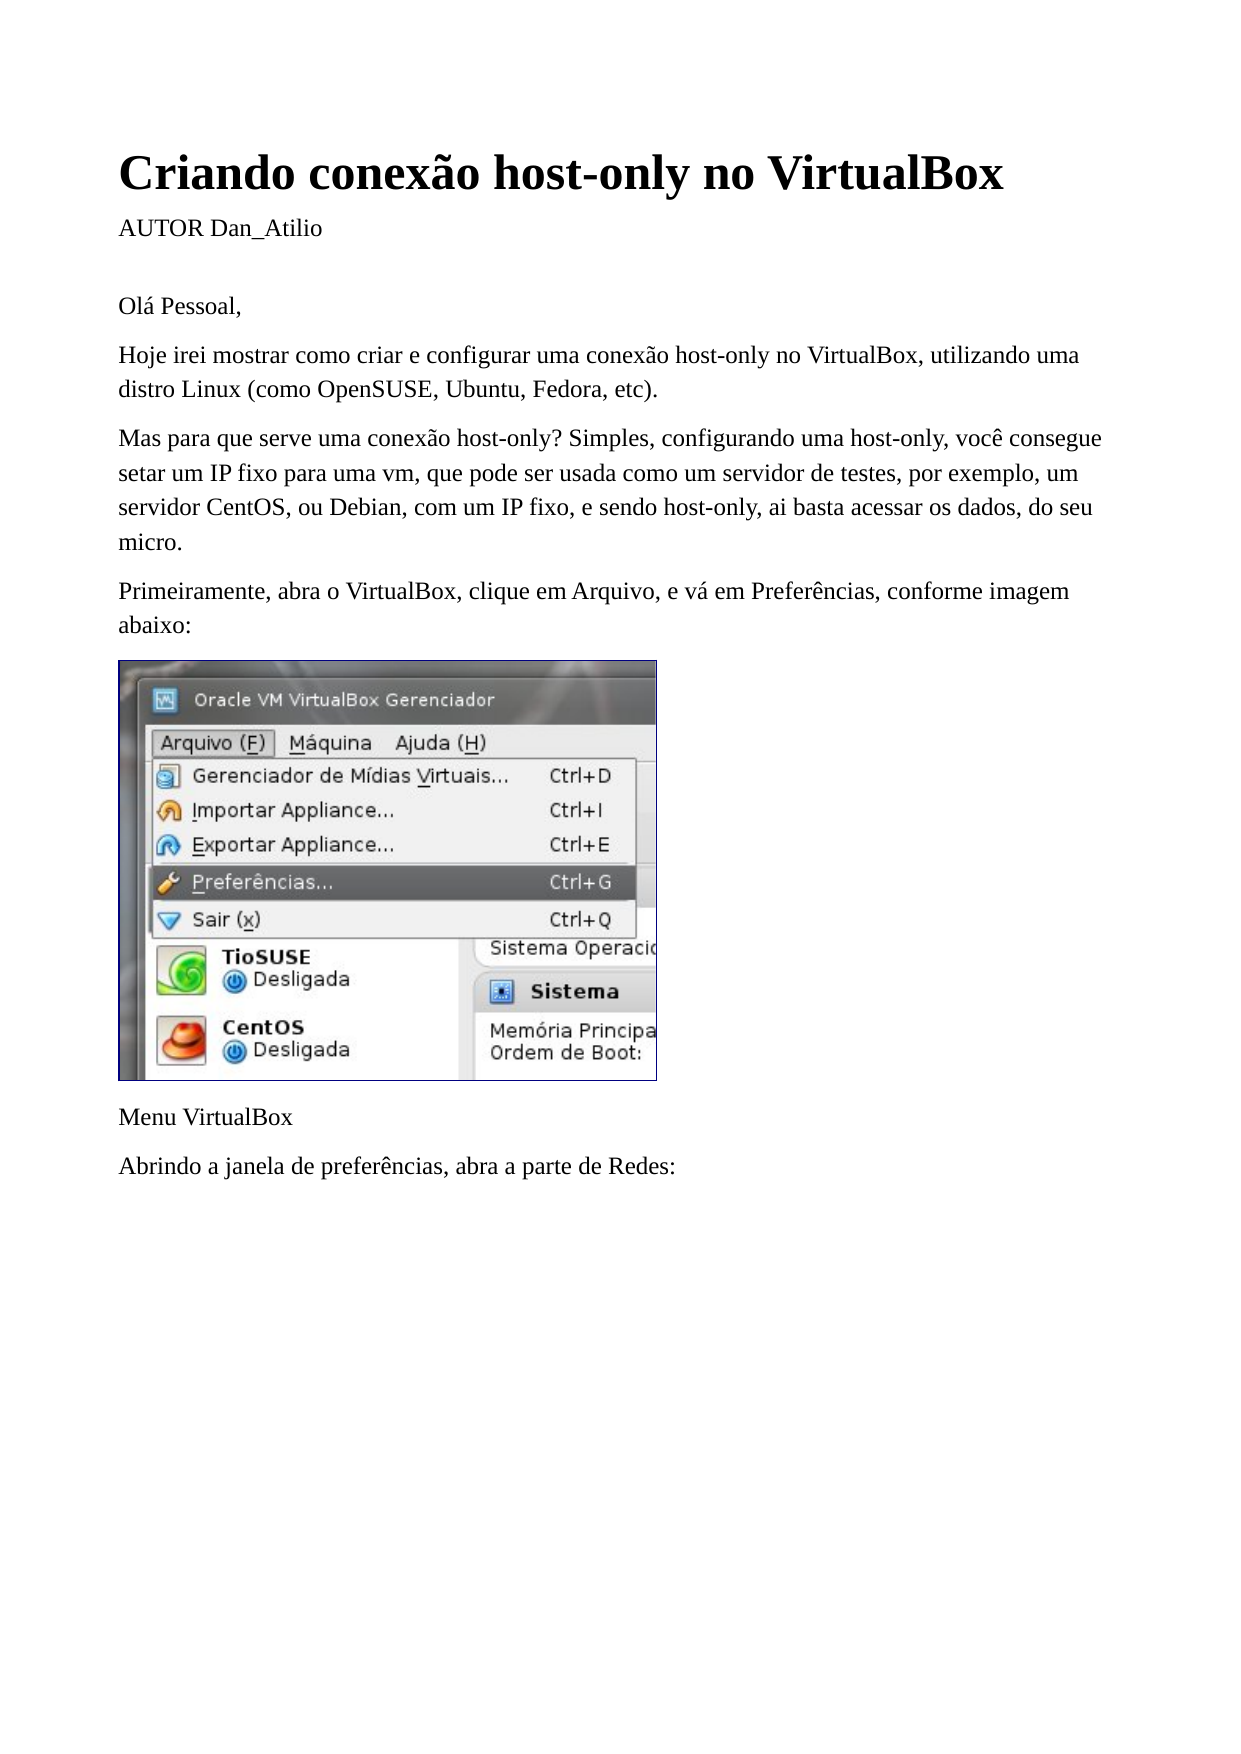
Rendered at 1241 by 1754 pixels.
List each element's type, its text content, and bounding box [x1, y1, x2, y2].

text Olá Pessoal, [118, 291, 1122, 320]
text Primeiramente, abra o VirtualBox, clique em Arquivo, e vá em Preferências, conforme imagem abaixo: [118, 576, 1122, 639]
text AUTOR Dan_Atilio [118, 213, 1122, 242]
subtitle Criando conexão host-only no VirtualBox [118, 143, 1122, 201]
picture [120, 661, 656, 1080]
text Hoje irei mostrar como criar e configurar uma conexão host-only no VirtualBox, utilizando uma distro Linux (como OpenSUSE, Ubuntu, Fedora, etc). [118, 340, 1122, 403]
text Abrindo a janela de preferências, abra a parte de Redes: [118, 1151, 1122, 1179]
text Menu VirtualBox [118, 1102, 1122, 1131]
text Mas para que serve uma conexão host-only? Simples, configurando uma host-only, você consegue setar um IP fixo para uma vm, que pode ser usada como um servidor de testes, por exemplo, um servidor CentOS, ou Debian, com um IP fixo, e sendo host-only, ai basta acessar os dados, do seu micro. [118, 423, 1122, 556]
